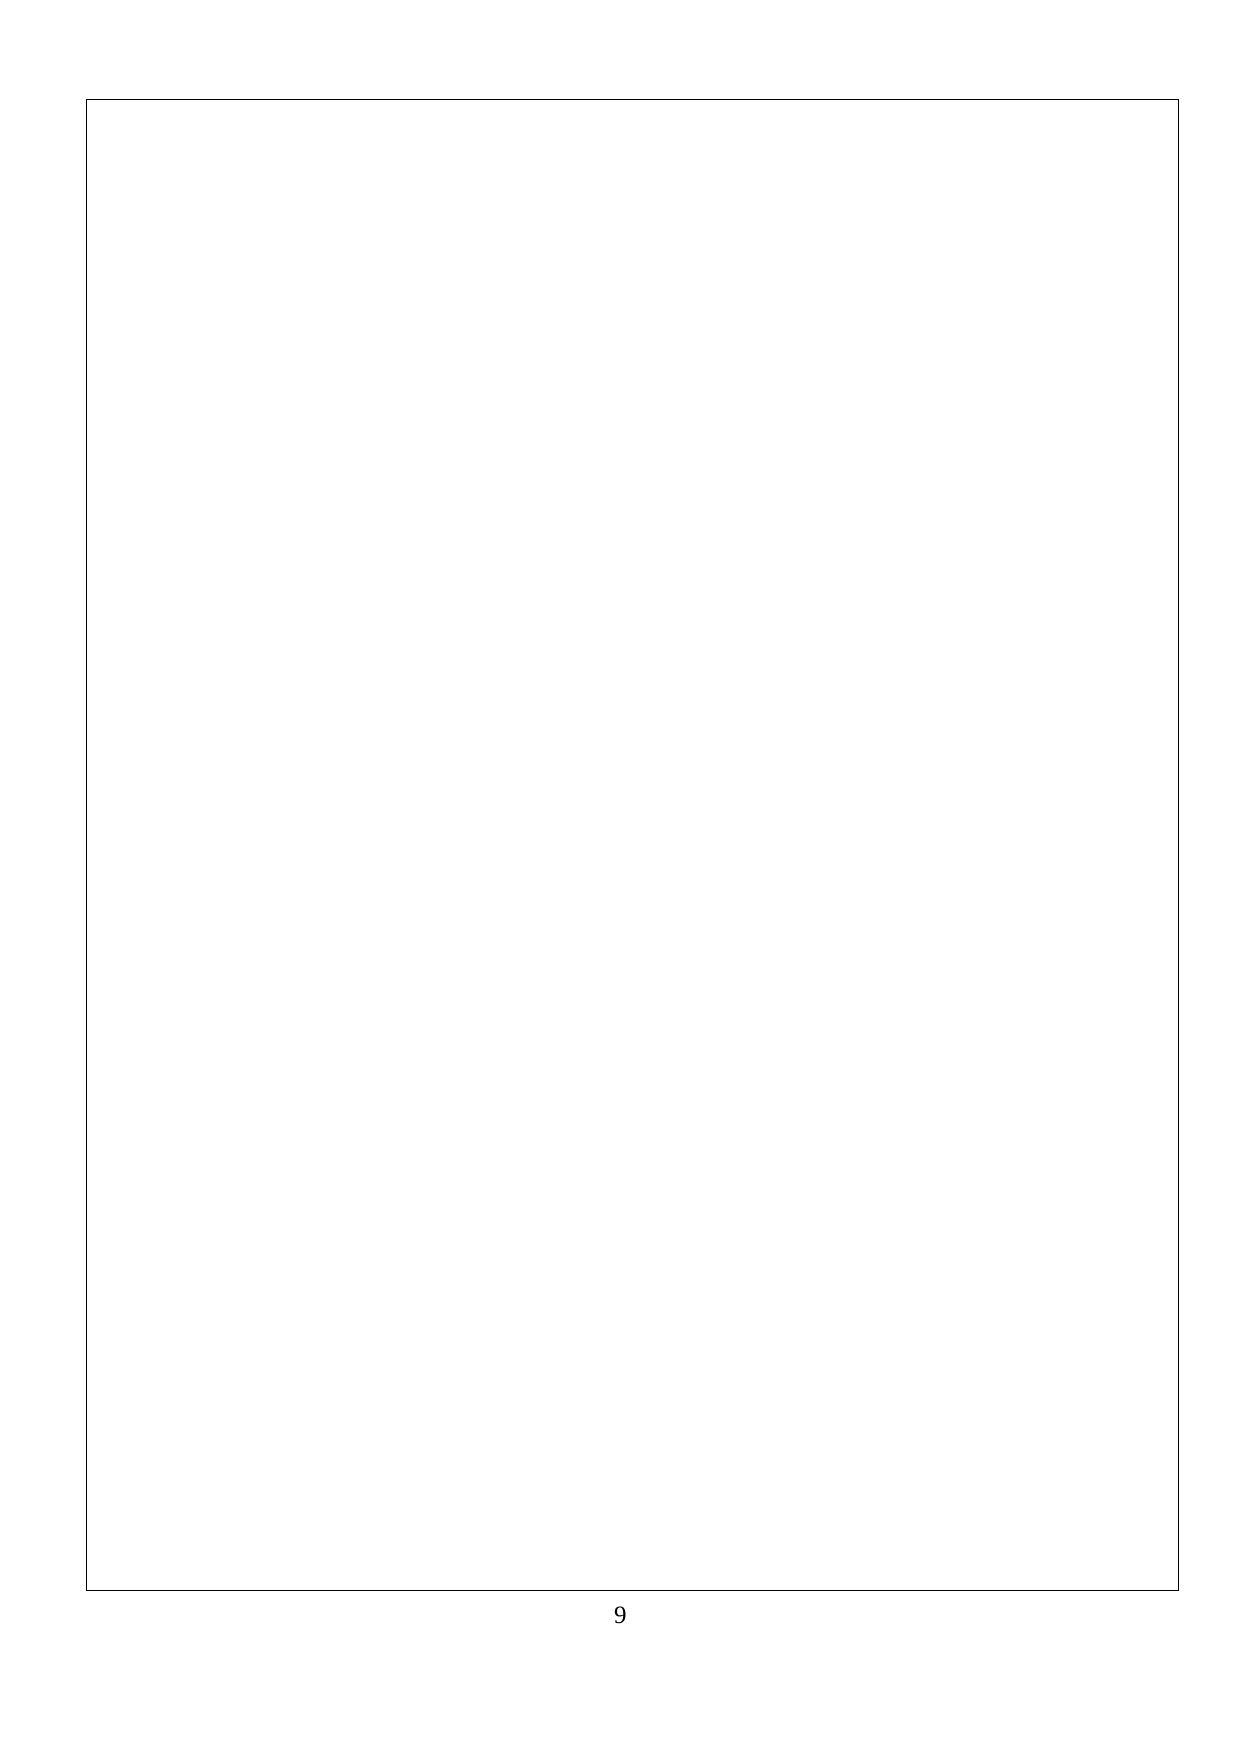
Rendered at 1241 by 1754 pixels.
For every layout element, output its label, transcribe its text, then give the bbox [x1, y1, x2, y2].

table_header [87, 100, 1178, 1590]
text 8 [75, 1591, 1165, 1629]
